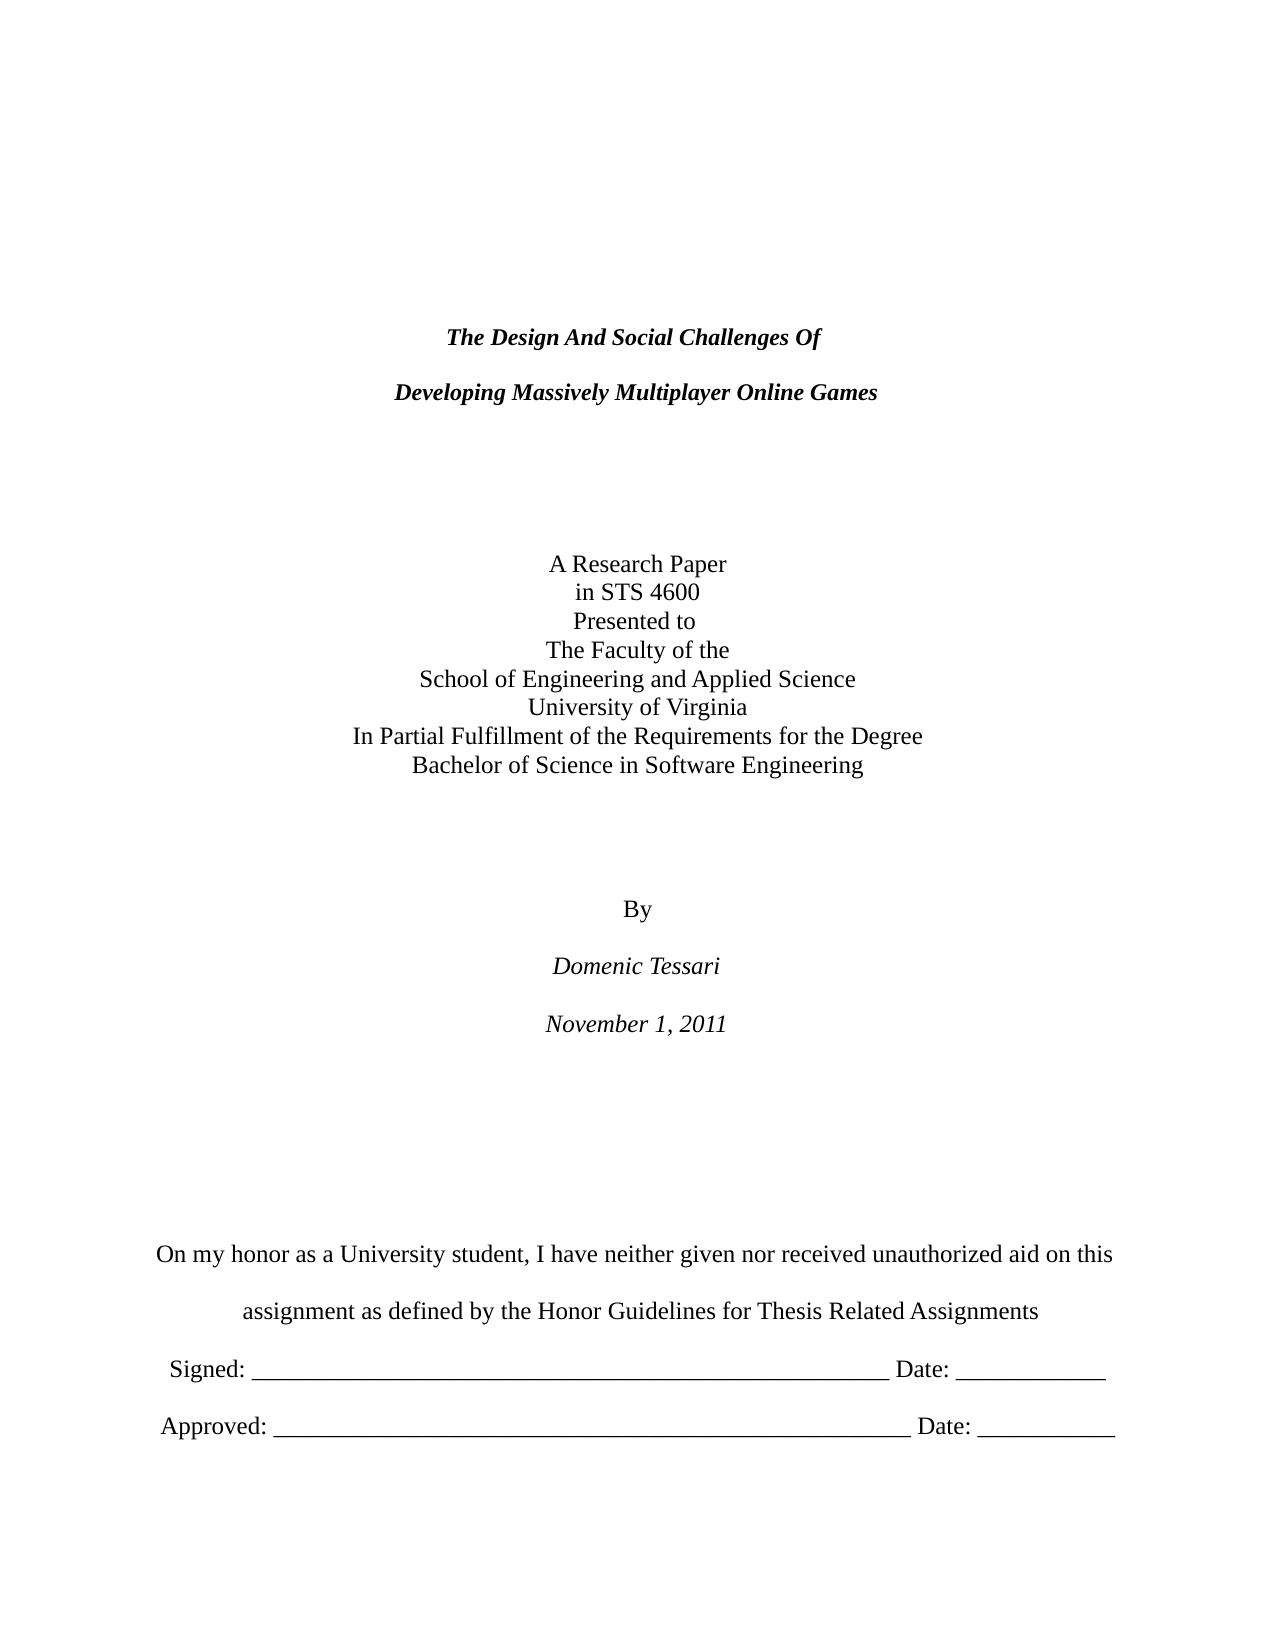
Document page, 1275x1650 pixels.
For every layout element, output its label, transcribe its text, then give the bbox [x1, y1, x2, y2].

text University of Virginia [150, 692, 1125, 721]
text Signed: ___________________________________________________ Date: ____________ [150, 1354, 1125, 1382]
text Presented to [150, 606, 1125, 635]
text A Research Paper [150, 549, 1125, 577]
text November 1, 2011 [150, 1009, 1125, 1037]
text The Faculty of the [150, 635, 1125, 664]
text School of Engineering and Applied Science [150, 664, 1125, 692]
text Domenic Tessari [150, 951, 1125, 980]
text The Design And Social Challenges Of [150, 323, 1125, 351]
text Bachelor of Science in Software Engineering [150, 750, 1125, 779]
text Approved: ___________________________________________________ Date: ___________ [150, 1411, 1125, 1440]
text assignment as defined by the Honor Guidelines for Thesis Related Assignments [150, 1296, 1125, 1325]
text On my honor as a University student, I have neither given nor received unauthorized aid on this [150, 1239, 1125, 1267]
text In Partial Fulfillment of the Requirements for the Degree [150, 721, 1125, 750]
text Developing Massively Multiplayer Online Games [150, 378, 1125, 406]
text By [150, 894, 1125, 922]
text in STS 4600 [150, 577, 1125, 606]
